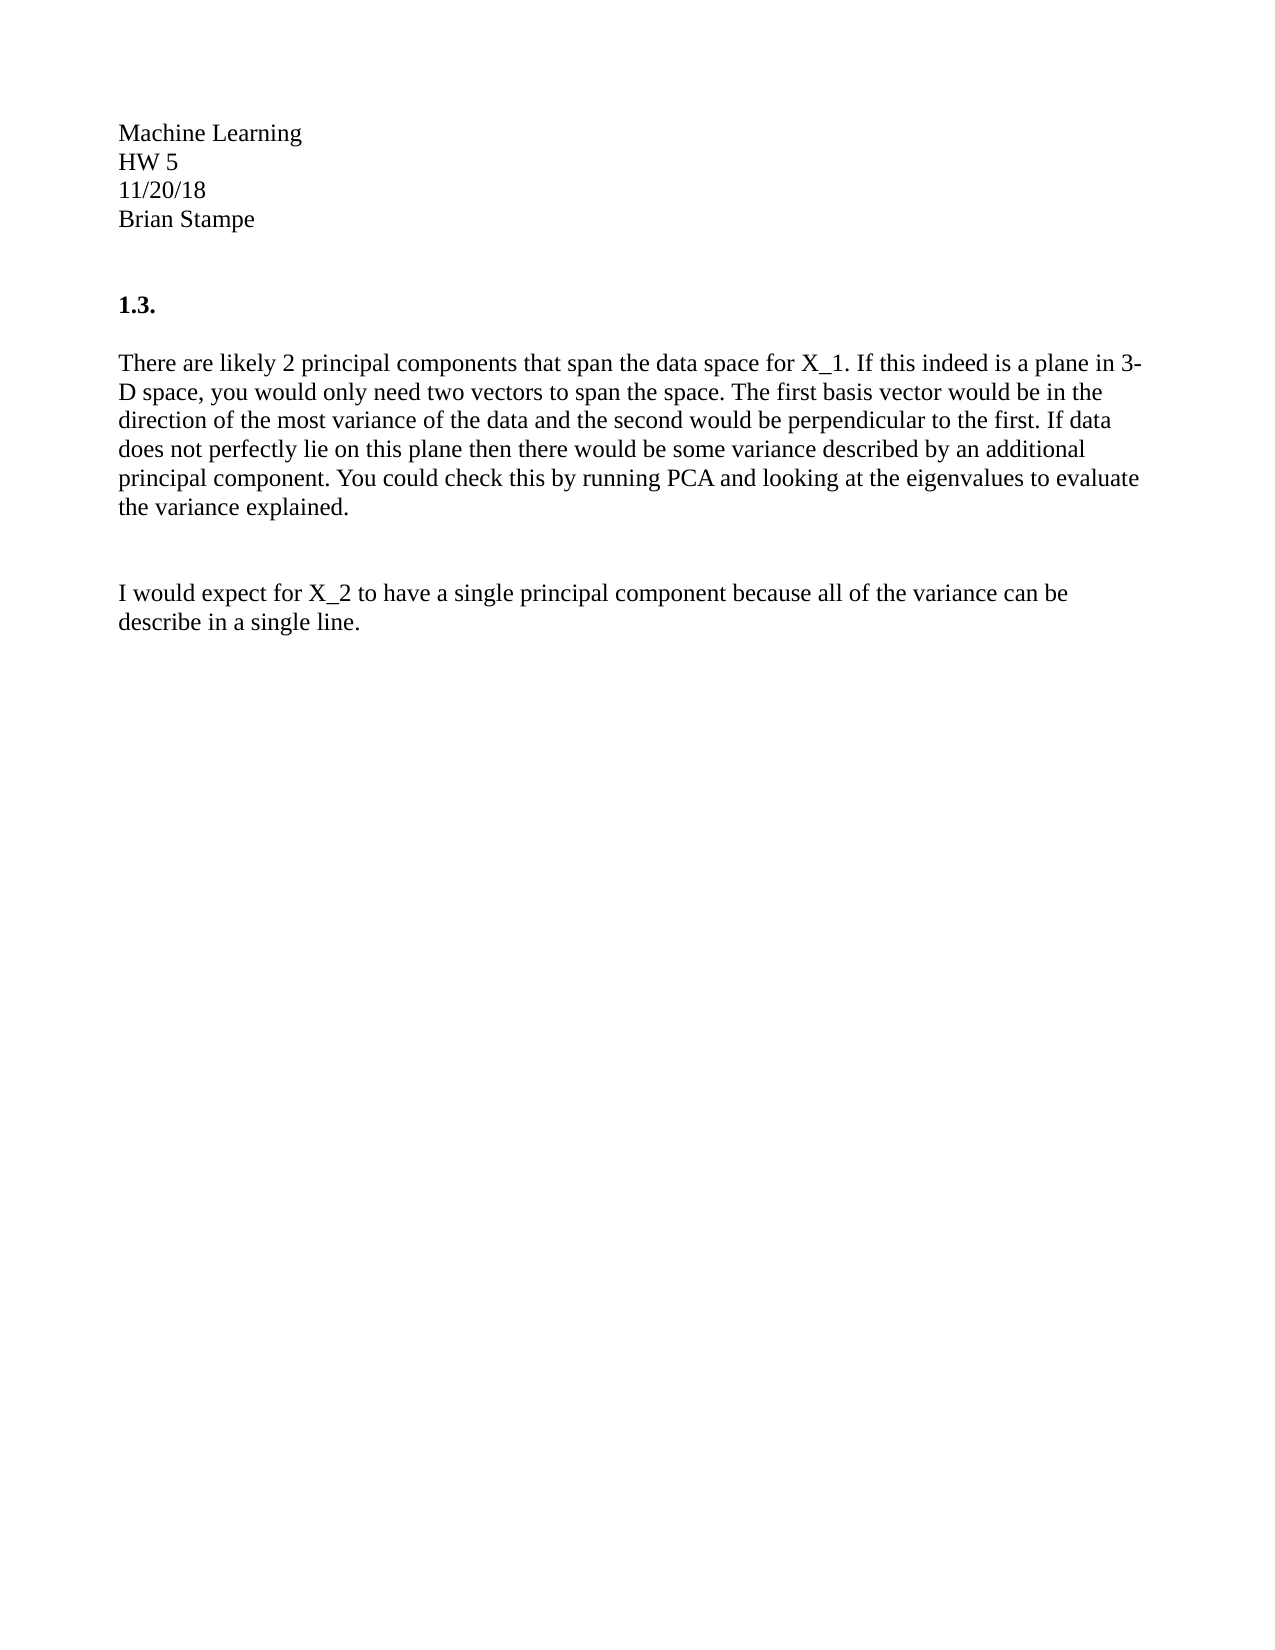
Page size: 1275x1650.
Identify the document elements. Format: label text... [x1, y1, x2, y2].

text I would expect for X_2 to have a single principal component because all of the variance can be describe in a single line. [118, 578, 1157, 636]
text There are likely 2 principal components that span the data space for X_1. If this indeed is a plane in 3-D space, you would only need two vectors to span the space. The first basis vector would be in the direction of the most variance of the data and the second would be perpendicular to the first. If data does not perfectly lie on this plane then there would be some variance described by an additional principal component. You could check this by running PCA and looking at the eigenvalues to evaluate the variance explained. [118, 348, 1157, 521]
text 11/20/18 [118, 176, 1157, 204]
text HW 5 [118, 147, 1157, 176]
text Machine Learning [118, 118, 1157, 147]
text Brian Stampe [118, 204, 1157, 233]
text 1.3. [118, 291, 1157, 319]
